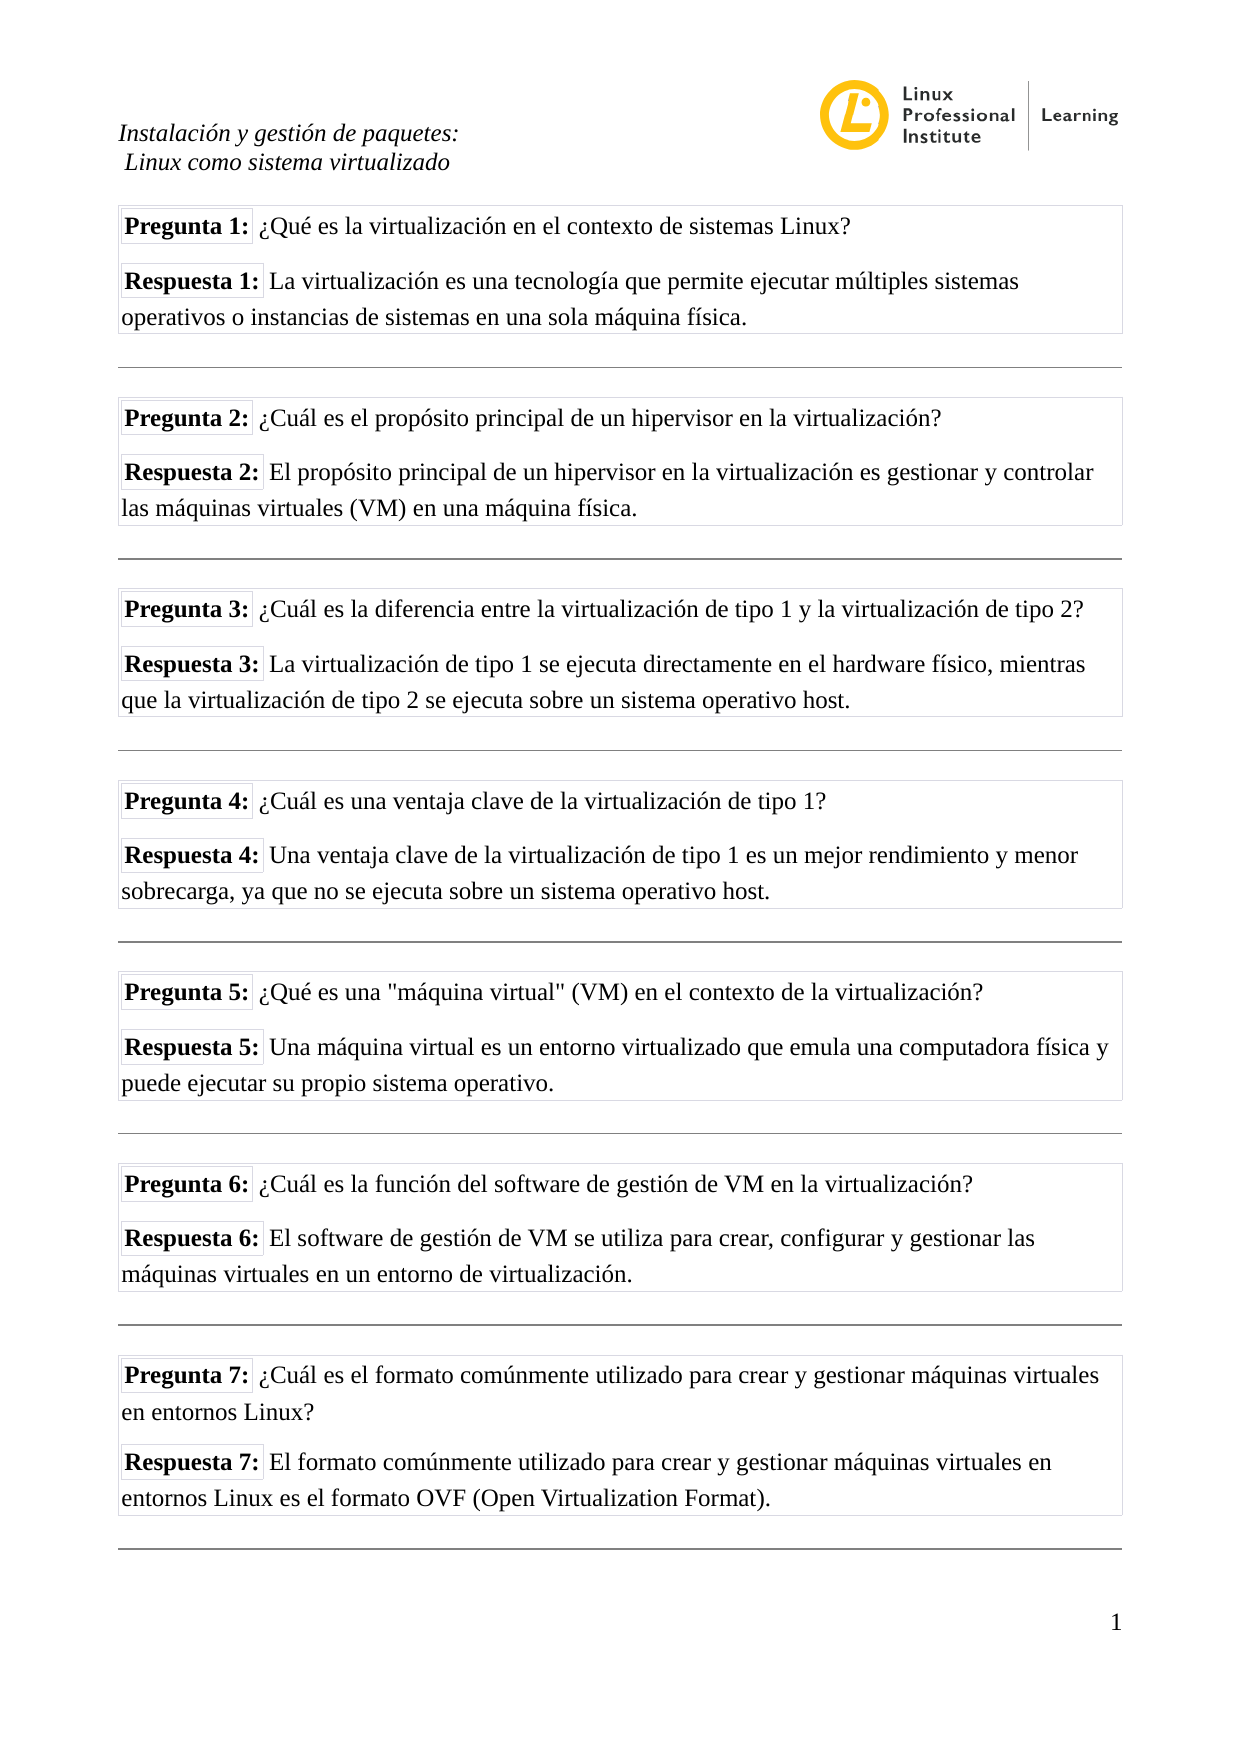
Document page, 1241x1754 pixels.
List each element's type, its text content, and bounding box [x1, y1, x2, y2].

text Pregunta 4: ¿Cuál es una ventaja clave de la virtualización de tipo 1? [119, 781, 1122, 818]
text Respuesta 4: Una ventaja clave de la virtualización de tipo 1 es un mejor rendimiento y menor sobrecarga, ya que no se ejecuta sobre un sistema operativo host. [119, 834, 1122, 908]
picture [819, 79, 1119, 151]
text Pregunta 7: ¿Cuál es el formato comúnmente utilizado para crear y gestionar máquinas virtuales en entornos Linux? [119, 1356, 1122, 1425]
text Pregunta 1: ¿Qué es la virtualización en el contexto de sistemas Linux? [119, 206, 1122, 243]
text Pregunta 6: ¿Cuál es la función del software de gestión de VM en la virtualización? [119, 1164, 1122, 1201]
text Respuesta 5: Una máquina virtual es un entorno virtualizado que emula una computadora física y puede ejecutar su propio sistema operativo. [119, 1026, 1122, 1100]
text Pregunta 5: ¿Qué es una "máquina virtual" (VM) en el contexto de la virtualización? [119, 972, 1122, 1009]
text Respuesta 6: El software de gestión de VM se utiliza para crear, configurar y gestionar las máquinas virtuales en un entorno de virtualización. [119, 1217, 1122, 1291]
text Pregunta 2: ¿Cuál es el propósito principal de un hipervisor en la virtualización? [119, 398, 1122, 434]
text Respuesta 2: El propósito principal de un hipervisor en la virtualización es gestionar y controlar las máquinas virtuales (VM) en una máquina física. [119, 451, 1122, 525]
text Pregunta 3: ¿Cuál es la diferencia entre la virtualización de tipo 1 y la virtualización de tipo 2? [119, 589, 1122, 626]
text Respuesta 3: La virtualización de tipo 1 se ejecuta directamente en el hardware físico, mientras que la virtualización de tipo 2 se ejecuta sobre un sistema operativo host. [119, 643, 1122, 716]
text Respuesta 7: El formato comúnmente utilizado para crear y gestionar máquinas virtuales en entornos Linux es el formato OVF (Open Virtualization Format). [119, 1441, 1122, 1515]
text Respuesta 1: La virtualización es una tecnología que permite ejecutar múltiples sistemas operativos o instancias de sistemas en una sola máquina física. [119, 260, 1122, 333]
